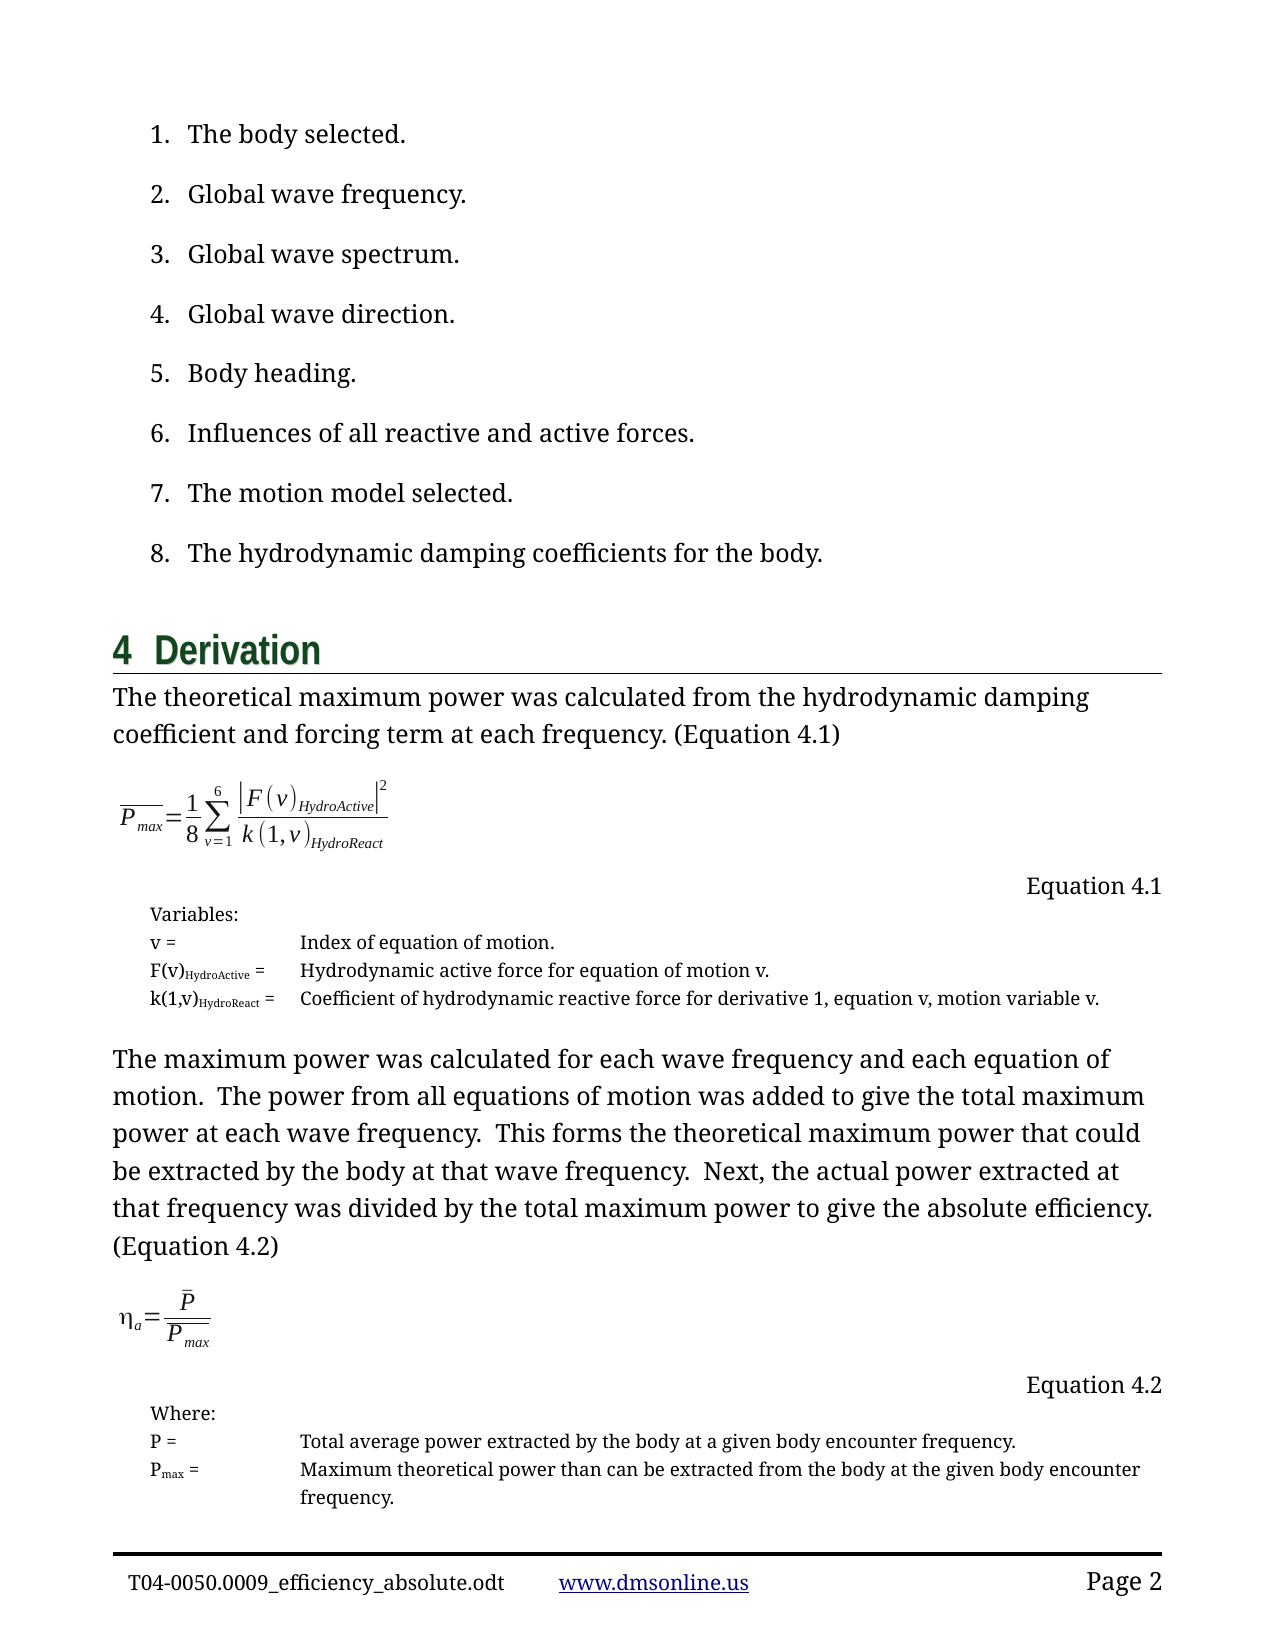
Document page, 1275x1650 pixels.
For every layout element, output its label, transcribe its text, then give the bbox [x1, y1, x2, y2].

text k(1,v)HydroReact = Coefficient of hydrodynamic reactive force for derivative 1, equation v, motion variable v. [150, 985, 1162, 1011]
list Influences of all reactive and active forces. [150, 416, 1162, 450]
list Body heading. [150, 356, 1162, 390]
subtitle Derivation [112, 626, 1162, 674]
list The body selected. [150, 117, 1162, 151]
text Variables: [150, 901, 1162, 927]
text Pmax = Maximum theoretical power than can be extracted from the body at the given body encounter frequency. [150, 1456, 1162, 1510]
text The theoretical maximum power was calculated from the hydrodynamic damping coefficient and forcing term at each frequency. (Equation 4.1) [112, 679, 1162, 751]
text The maximum power was calculated for each wave frequency and each equation of motion. The power from all equations of motion was added to give the total maximum power at each wave frequency. This forms the theoretical maximum power that could be extracted by the body at that wave frequency. Next, the actual power extracted at that frequency was divided by the total maximum power to give the absolute efficiency. (Equation 4.2) [112, 1041, 1162, 1262]
text Equation 4.1 [112, 870, 1162, 901]
list Global wave spectrum. [150, 236, 1162, 270]
list The hydrodynamic damping coefficients for the body. [150, 536, 1162, 570]
text F(v)HydroActive = Hydrodynamic active force for equation of motion v. [150, 957, 1162, 983]
text P = Total average power extracted by the body at a given body encounter frequency. [150, 1428, 1162, 1454]
list Global wave direction. [150, 296, 1162, 330]
text Where: [150, 1400, 1162, 1426]
text Equation 4.2 [112, 1369, 1162, 1400]
text v = Index of equation of motion. [150, 929, 1162, 955]
list The motion model selected. [150, 476, 1162, 510]
list Global wave frequency. [150, 176, 1162, 211]
